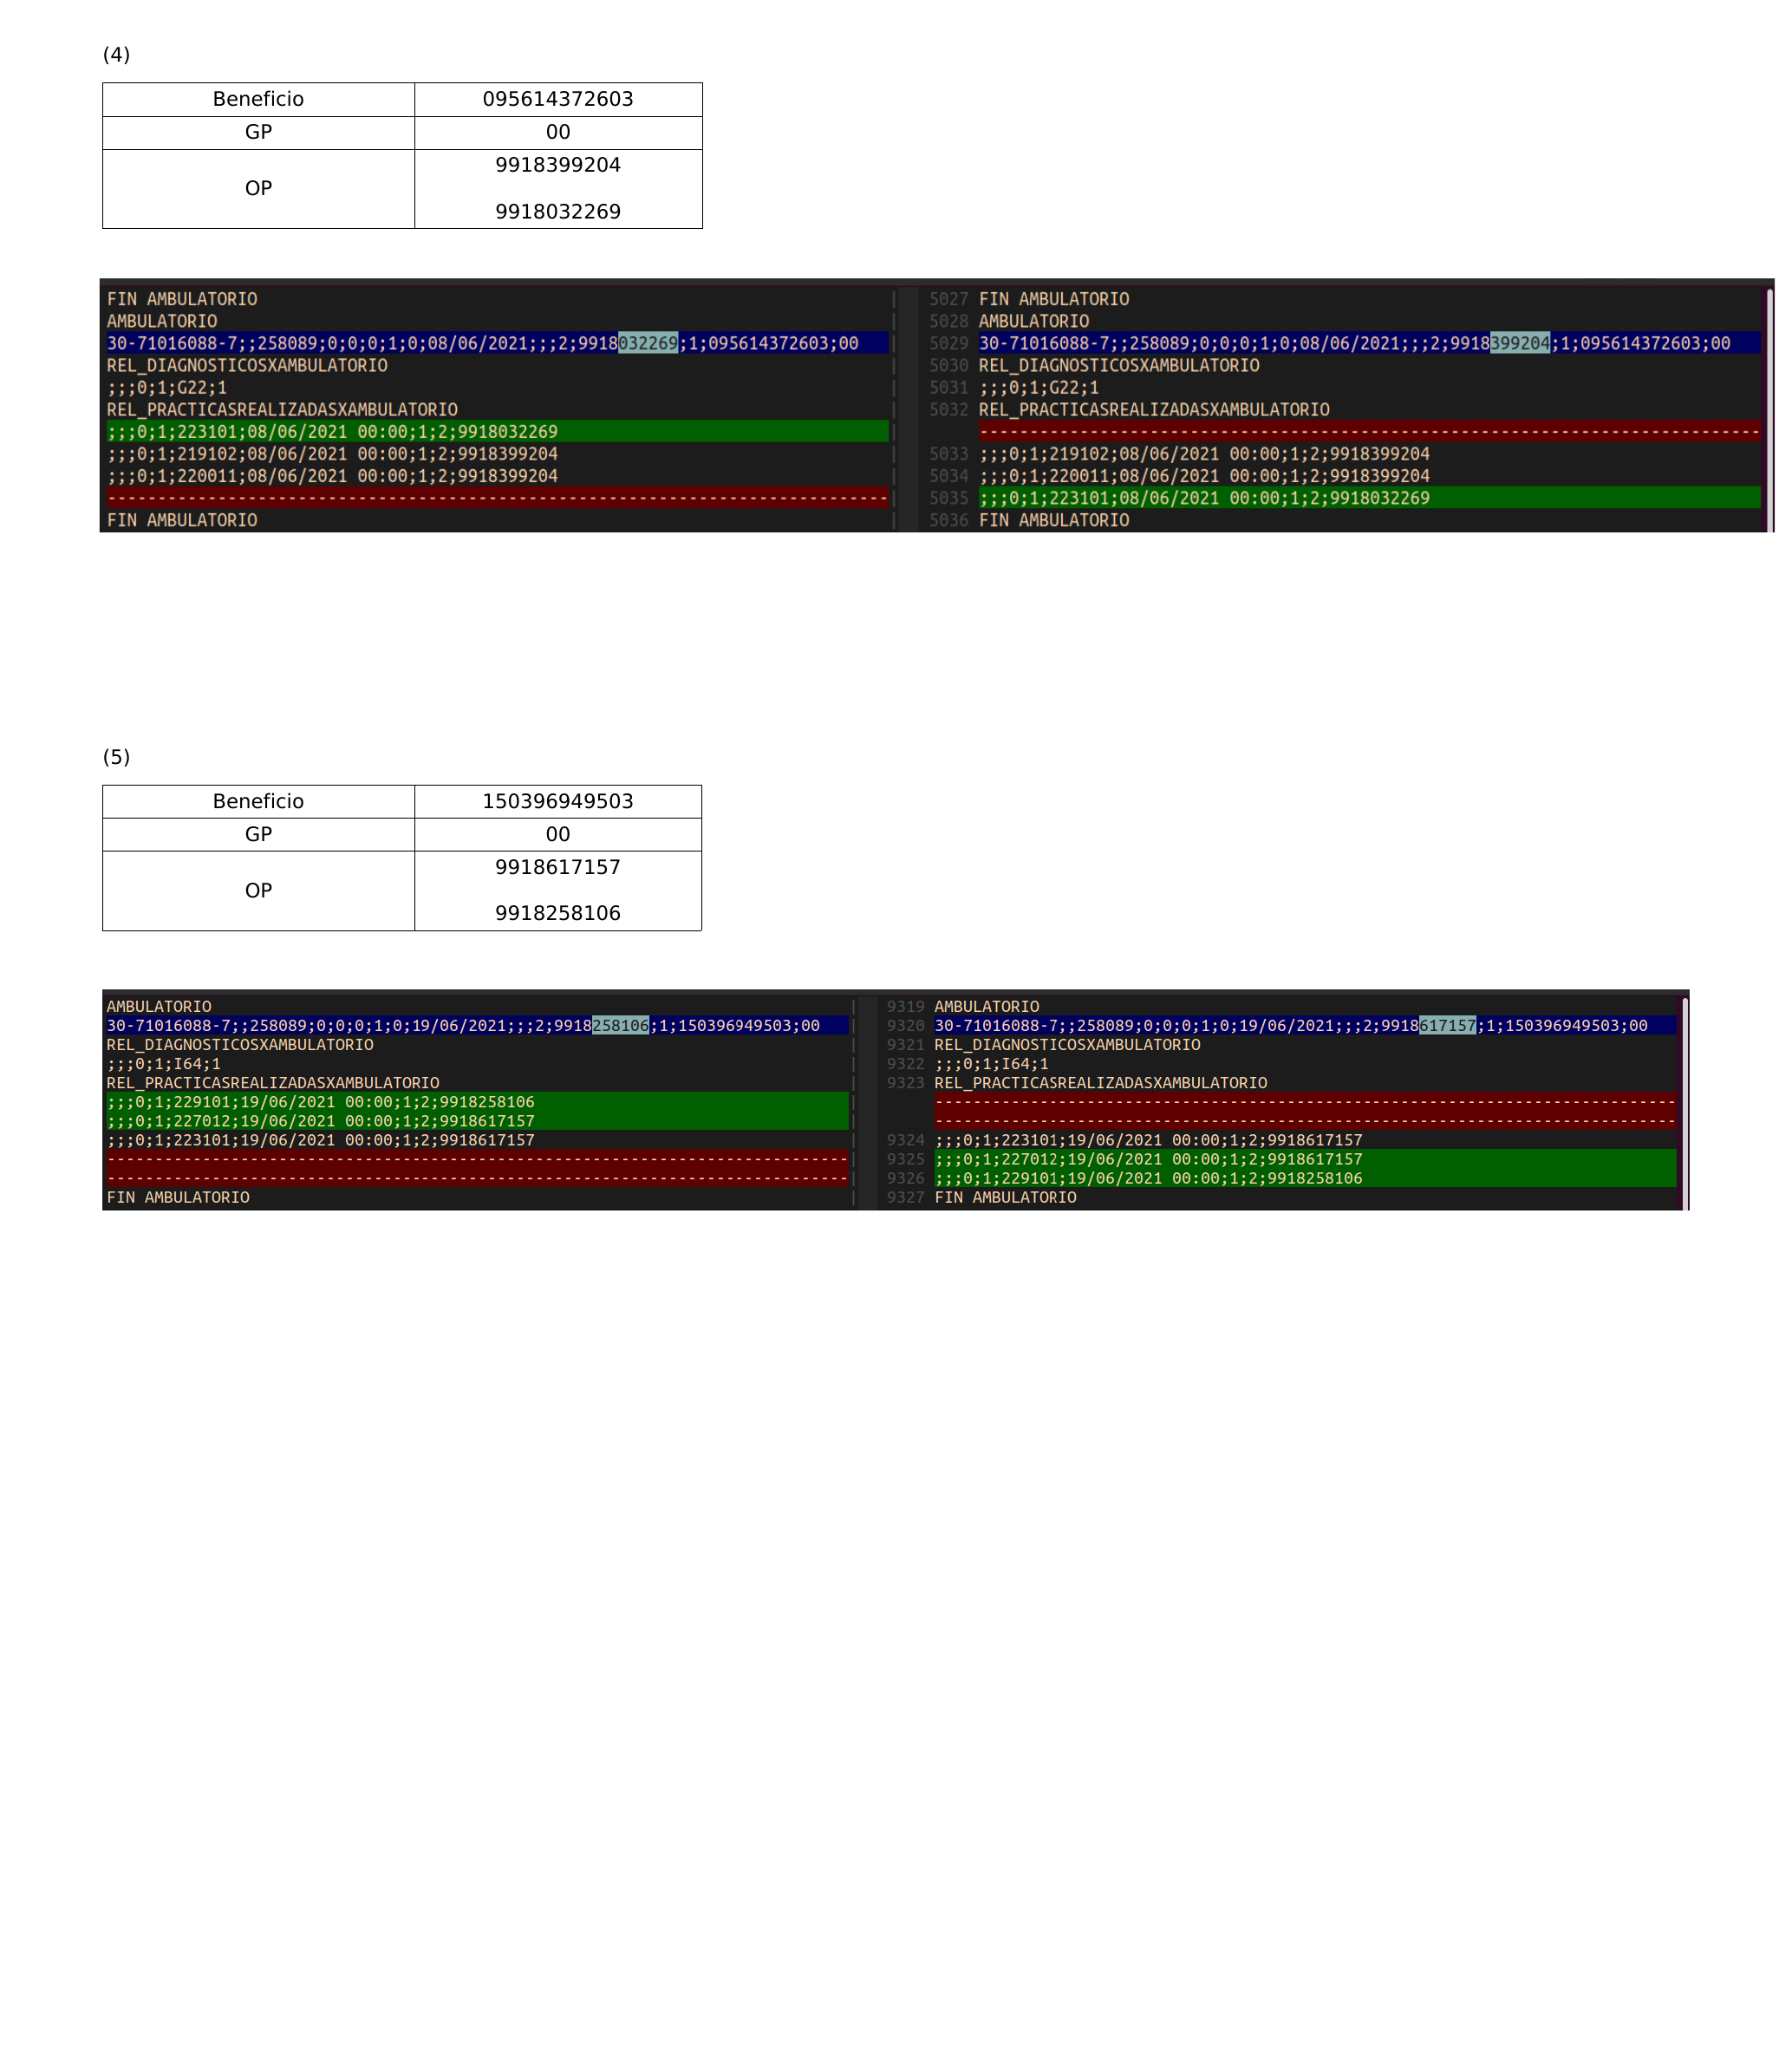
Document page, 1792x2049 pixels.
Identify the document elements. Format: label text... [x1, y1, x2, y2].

picture [99, 278, 1776, 532]
table_header 150396949503 [415, 786, 701, 818]
table_cell 9918617157 9918258106 [415, 852, 701, 930]
table_header 095614372603 [415, 83, 702, 115]
text (5) [102, 746, 1690, 768]
picture [102, 989, 1690, 1210]
table_cell OP [103, 150, 414, 228]
table_cell GP [103, 117, 414, 149]
table_cell 00 [415, 117, 702, 149]
table_cell 00 [415, 819, 701, 851]
table_cell 9918399204 9918032269 [415, 150, 702, 228]
table_header Beneficio [103, 83, 414, 115]
table_header Beneficio [103, 786, 414, 818]
table_cell OP [103, 852, 414, 930]
text (4) [102, 43, 1690, 67]
table_cell GP [103, 819, 414, 851]
